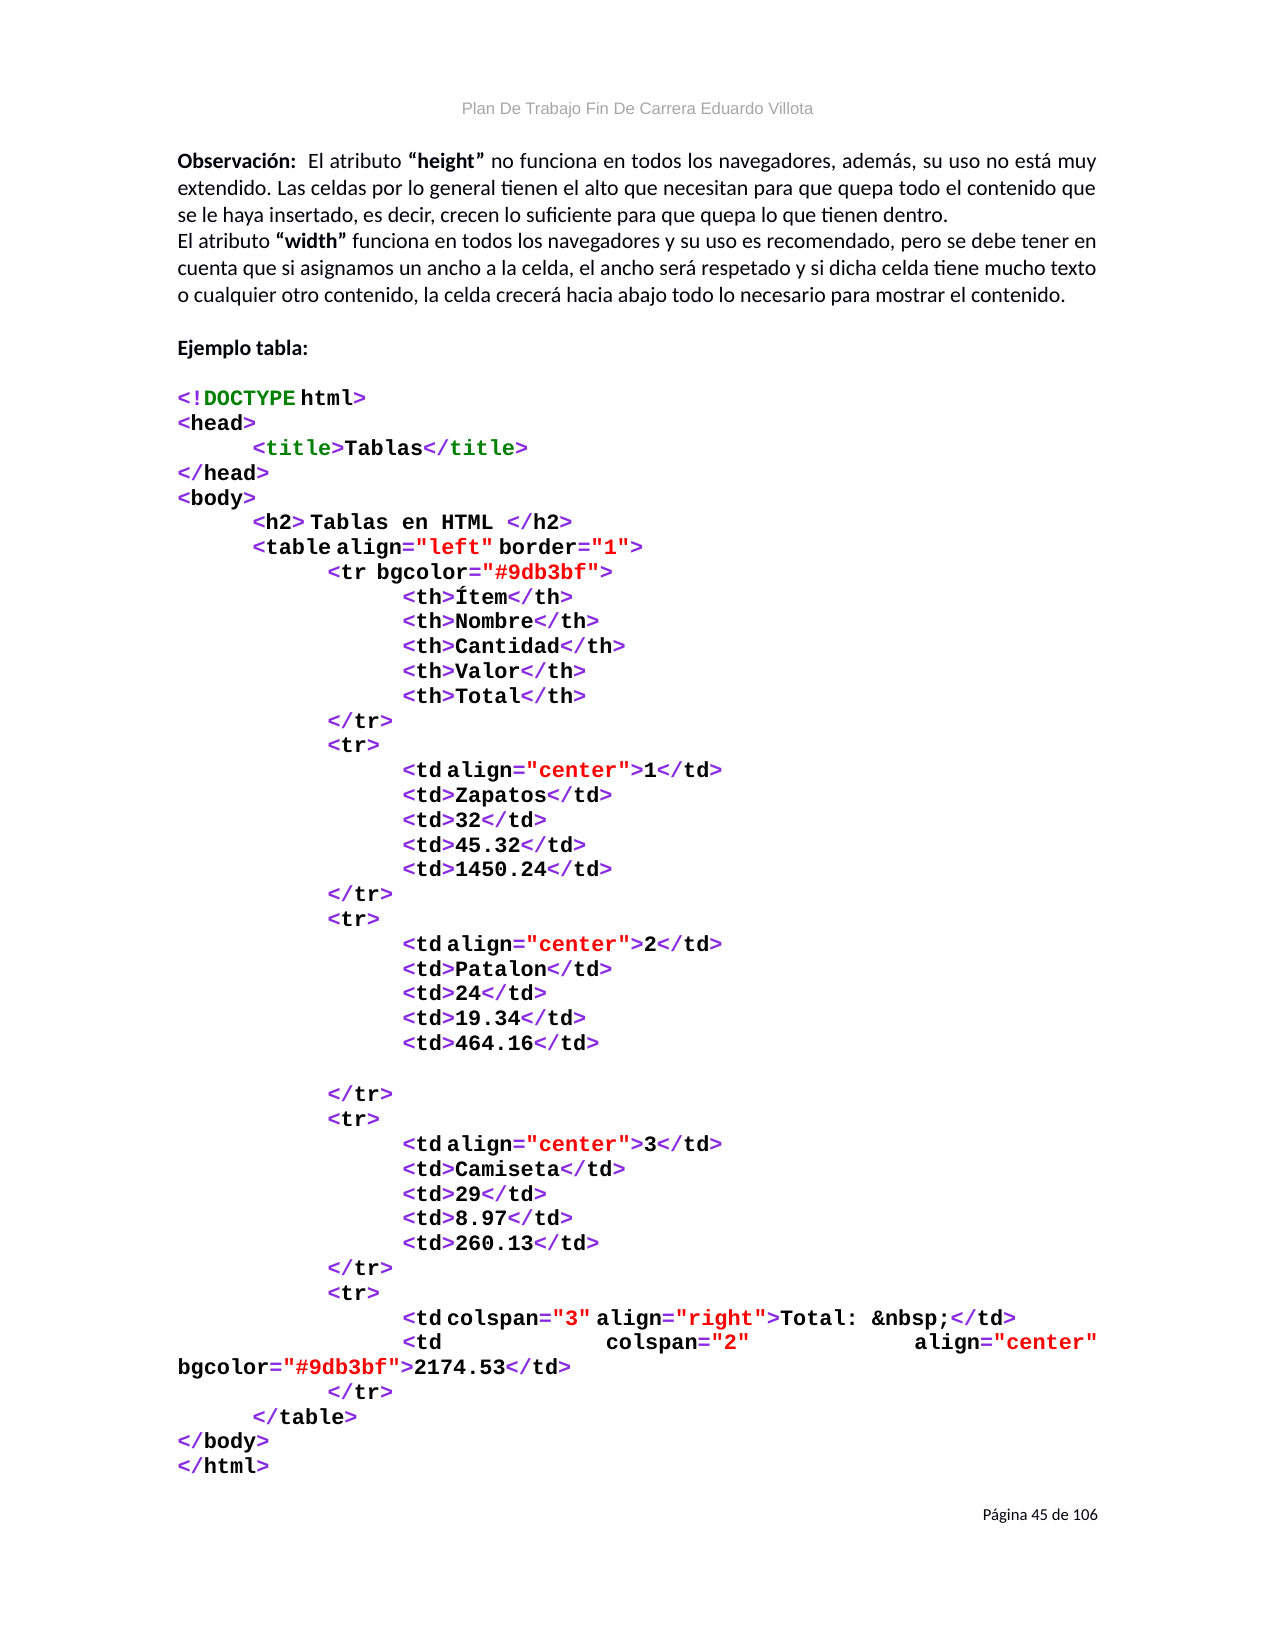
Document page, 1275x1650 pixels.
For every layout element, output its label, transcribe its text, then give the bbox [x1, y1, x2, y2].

text <!DOCTYPE html> [177, 388, 1098, 412]
text <td colspan="2" align="center" bgcolor="#9db3bf">2174.53</td> [177, 1332, 1098, 1381]
text </tr> [177, 1257, 1098, 1282]
text <th>Cantidad</th> [177, 636, 1098, 660]
text <td>24</td> [177, 983, 1098, 1007]
text Observación: El atributo “height” no funciona en todos los navegadores, además, su uso no está muy extendido. Las celdas por lo general tienen el alto que necesitan para que quepa todo el contenido que se le haya insertado, es decir, crecen lo suficiente para que quepa lo que tienen dentro. [177, 148, 1098, 228]
text <th>Valor</th> [177, 660, 1098, 685]
text El atributo “width” funciona en todos los navegadores y su uso es recomendado, pero se debe tener en cuenta que si asignamos un ancho a la celda, el ancho será respetado y si dicha celda tiene mucho texto o cualquier otro contenido, la celda crecerá hacia abajo todo lo necesario para mostrar el contenido. [177, 228, 1098, 308]
text <tr> [177, 735, 1098, 759]
text <td>260.13</td> [177, 1232, 1098, 1257]
text <td>Patalon</td> [177, 958, 1098, 983]
text <h2> Tablas en HTML </h2> [177, 512, 1098, 536]
text </tr> [177, 1381, 1098, 1406]
text <th>Nombre</th> [177, 611, 1098, 636]
text <tr> [177, 1282, 1098, 1307]
text <tr> [177, 908, 1098, 933]
text <table align="left" border="1"> [177, 536, 1098, 561]
text <td>19.34</td> [177, 1007, 1098, 1032]
text <td>464.16</td> [177, 1032, 1098, 1057]
text <body> [177, 487, 1098, 512]
text </head> [177, 462, 1098, 487]
text </tr> [177, 710, 1098, 735]
text <td>1450.24</td> [177, 859, 1098, 883]
text <td>45.32</td> [177, 834, 1098, 859]
text <head> [177, 412, 1098, 437]
text </table> [177, 1406, 1098, 1431]
text <td>29</td> [177, 1183, 1098, 1208]
text </tr> [177, 1084, 1098, 1108]
text </body> [177, 1431, 1098, 1456]
text <td>Zapatos</td> [177, 784, 1098, 809]
text <tr> [177, 1108, 1098, 1133]
text <th>Total</th> [177, 685, 1098, 710]
text </html> [177, 1456, 1098, 1480]
text <th>Ítem</th> [177, 586, 1098, 611]
text <td>8.97</td> [177, 1208, 1098, 1232]
text Ejemplo tabla: [177, 334, 1098, 361]
text <td align="center">3</td> [177, 1133, 1098, 1158]
text <td colspan="3" align="right">Total: &nbsp;</td> [177, 1307, 1098, 1332]
text <td>32</td> [177, 809, 1098, 834]
text <title>Tablas</title> [177, 437, 1098, 462]
text <td align="center">1</td> [177, 759, 1098, 784]
text <td align="center">2</td> [177, 933, 1098, 958]
text </tr> [177, 883, 1098, 908]
text <td>Camiseta</td> [177, 1158, 1098, 1183]
text <tr bgcolor="#9db3bf"> [177, 561, 1098, 586]
